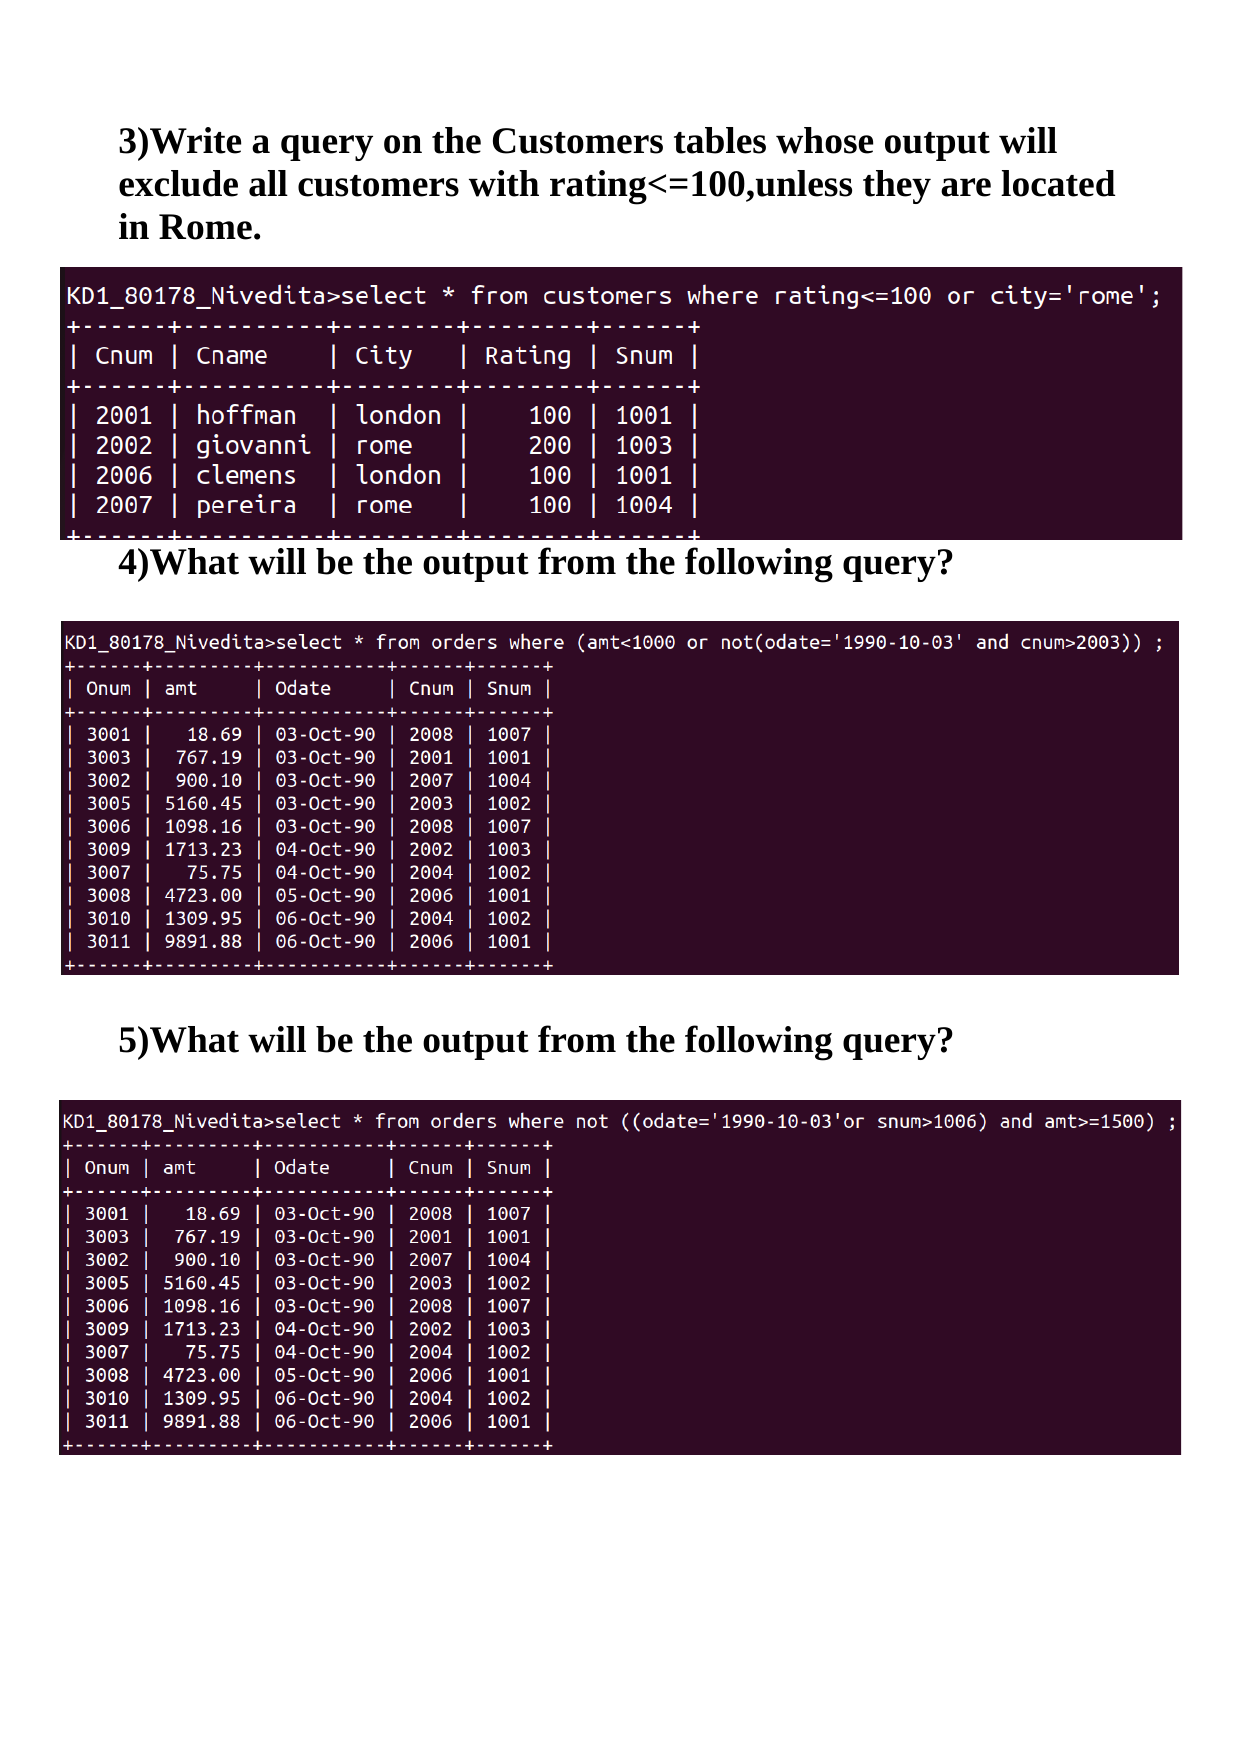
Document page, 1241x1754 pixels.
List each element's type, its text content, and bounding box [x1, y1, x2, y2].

text 4)What will be the output from the following query? [118, 540, 1122, 582]
text 3)Write a query on the Customers tables whose output will exclude all customers with rating<=100,unless they are located in Rome. [118, 118, 1122, 247]
text [118, 247, 1122, 267]
picture [59, 1100, 1182, 1455]
text 5)What will be the output from the following query? [118, 1018, 1122, 1061]
picture [61, 621, 1179, 975]
picture [60, 267, 1183, 540]
